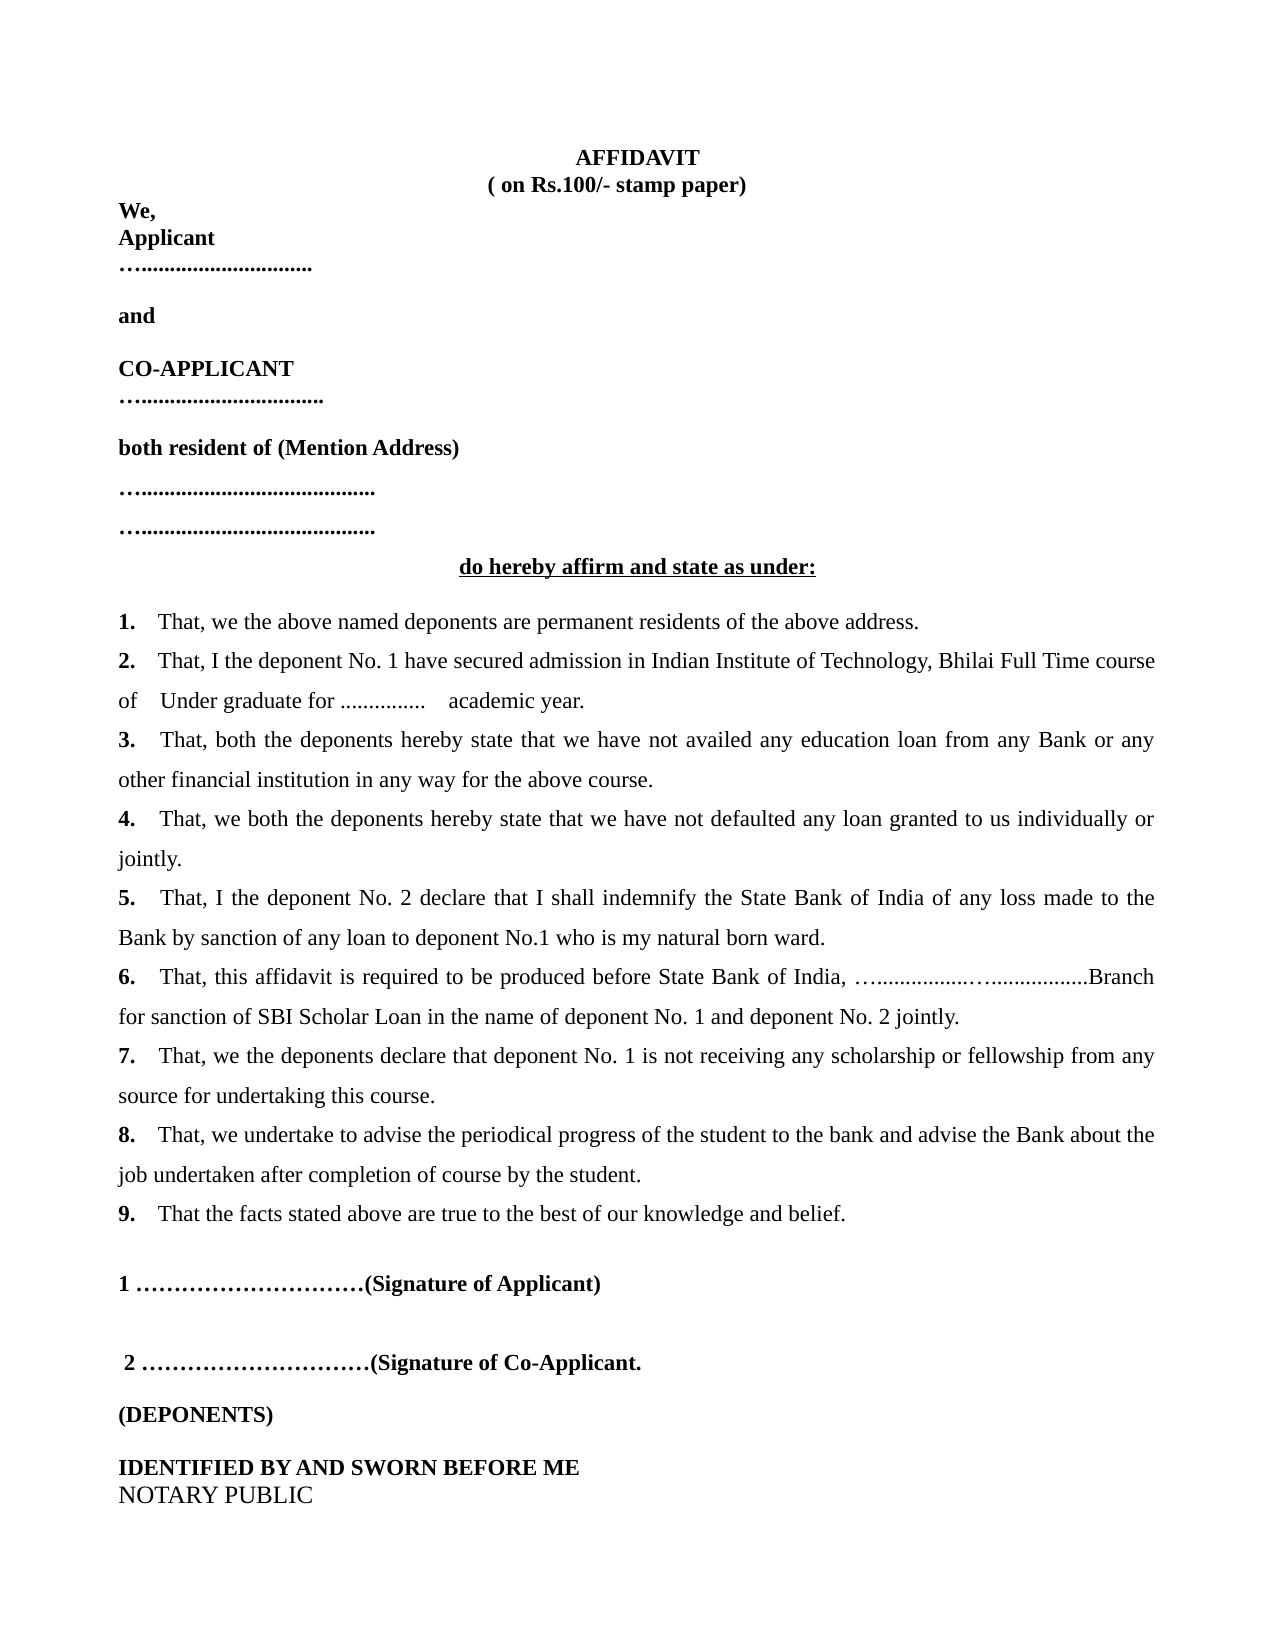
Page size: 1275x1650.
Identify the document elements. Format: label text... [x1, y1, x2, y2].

text 3. That, both the deponents hereby state that we have not availed any education loan from any Bank or any other financial institution in any way for the above course. [118, 726, 1157, 792]
text IDENTIFIED BY AND SWORN BEFORE ME [118, 1454, 1157, 1481]
text …......................................... [118, 474, 1157, 500]
text …......................................... [118, 513, 1157, 540]
text 9. That the facts stated above are true to the best of our knowledge and belief. [118, 1200, 1157, 1226]
text (DEPONENTS) [118, 1402, 1157, 1428]
text …................................ [118, 382, 1157, 408]
text Applicant [118, 223, 1157, 250]
text ….............................. [118, 250, 1157, 276]
text 4. That, we both the deponents hereby state that we have not defaulted any loan granted to us individually or jointly. [118, 805, 1157, 871]
text 1. That, we the above named deponents are permanent residents of the above address. [118, 608, 1157, 634]
text ( on Rs.100/- stamp paper) [118, 171, 1157, 197]
text 5. That, I the deponent No. 2 declare that I shall indemnify the State Bank of India of any loss made to the Bank by sanction of any loan to deponent No.1 who is my natural born ward. [118, 884, 1157, 950]
text 8. That, we undertake to advise the periodical progress of the student to the bank and advise the Bank about the job undertaken after completion of course by the student. [118, 1121, 1157, 1187]
text both resident of (Mention Address) [118, 434, 1157, 461]
text AFFIDAVIT [118, 144, 1157, 171]
text 2 …………………………(Signature of Co-Applicant. [118, 1349, 1157, 1375]
text 2. That, I the deponent No. 1 have secured admission in Indian Institute of Technology, Bhilai Full Time course of Under graduate for ............... academic year. [118, 647, 1157, 713]
text and [118, 303, 1157, 329]
text 1 …………………………(Signature of Applicant) [118, 1270, 1157, 1296]
text NOTARY PUBLIC [118, 1481, 1157, 1509]
text 7. That, we the deponents declare that deponent No. 1 is not receiving any scholarship or fellowship from any source for undertaking this course. [118, 1042, 1157, 1108]
text 6. That, this affidavit is required to be produced before State Bank of India, …................….................Branch for sanction of SBI Scholar Loan in the name of deponent No. 1 and deponent No. 2 jointly. [118, 963, 1157, 1029]
text CO-APPLICANT [118, 355, 1157, 382]
text We, [118, 197, 1157, 223]
text do hereby affirm and state as under: [118, 553, 1157, 579]
